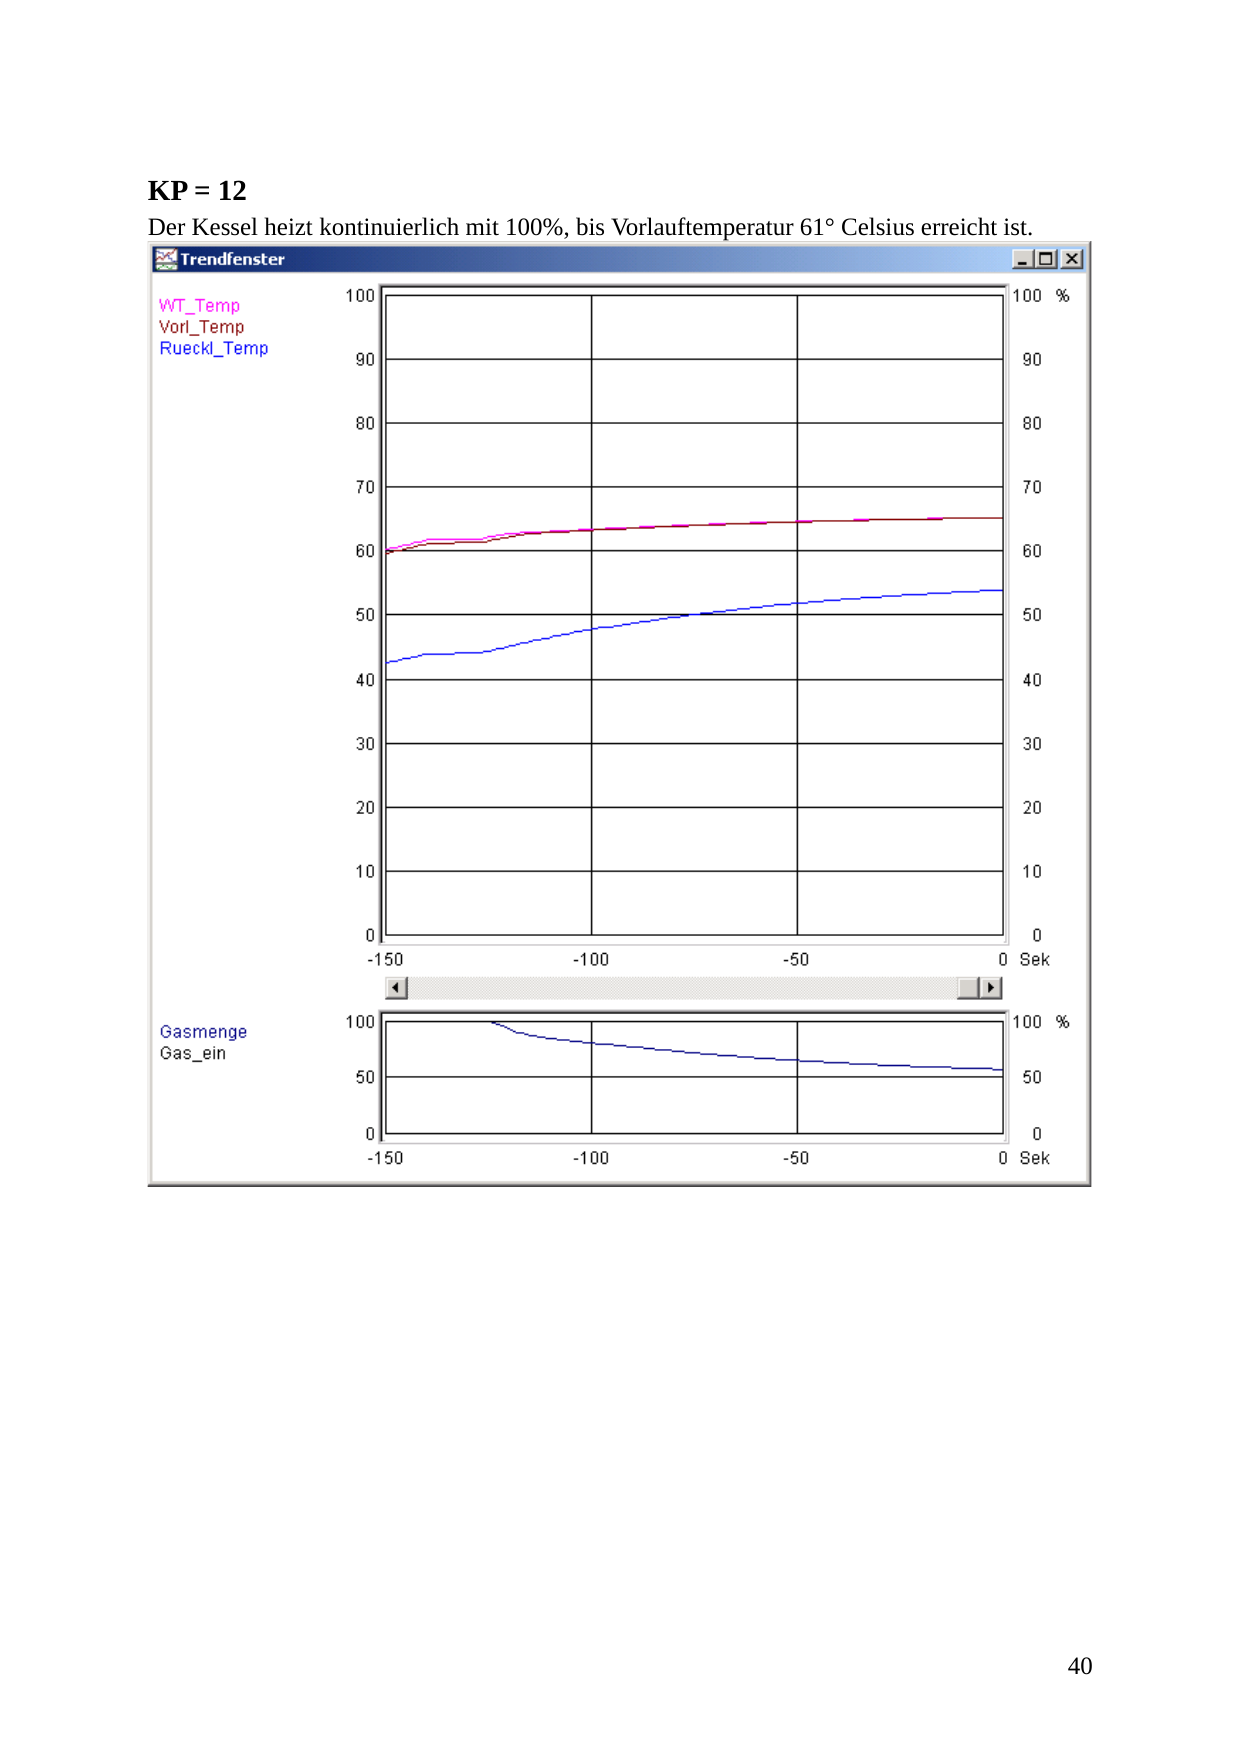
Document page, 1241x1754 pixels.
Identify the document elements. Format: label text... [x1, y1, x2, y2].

picture [147, 241, 1092, 1187]
subtitle KP = 12 [148, 173, 1093, 206]
text Der Kessel heizt kontinuierlich mit 100%, bis Vorlauftemperatur 61° Celsius erreicht ist. [148, 212, 1093, 241]
